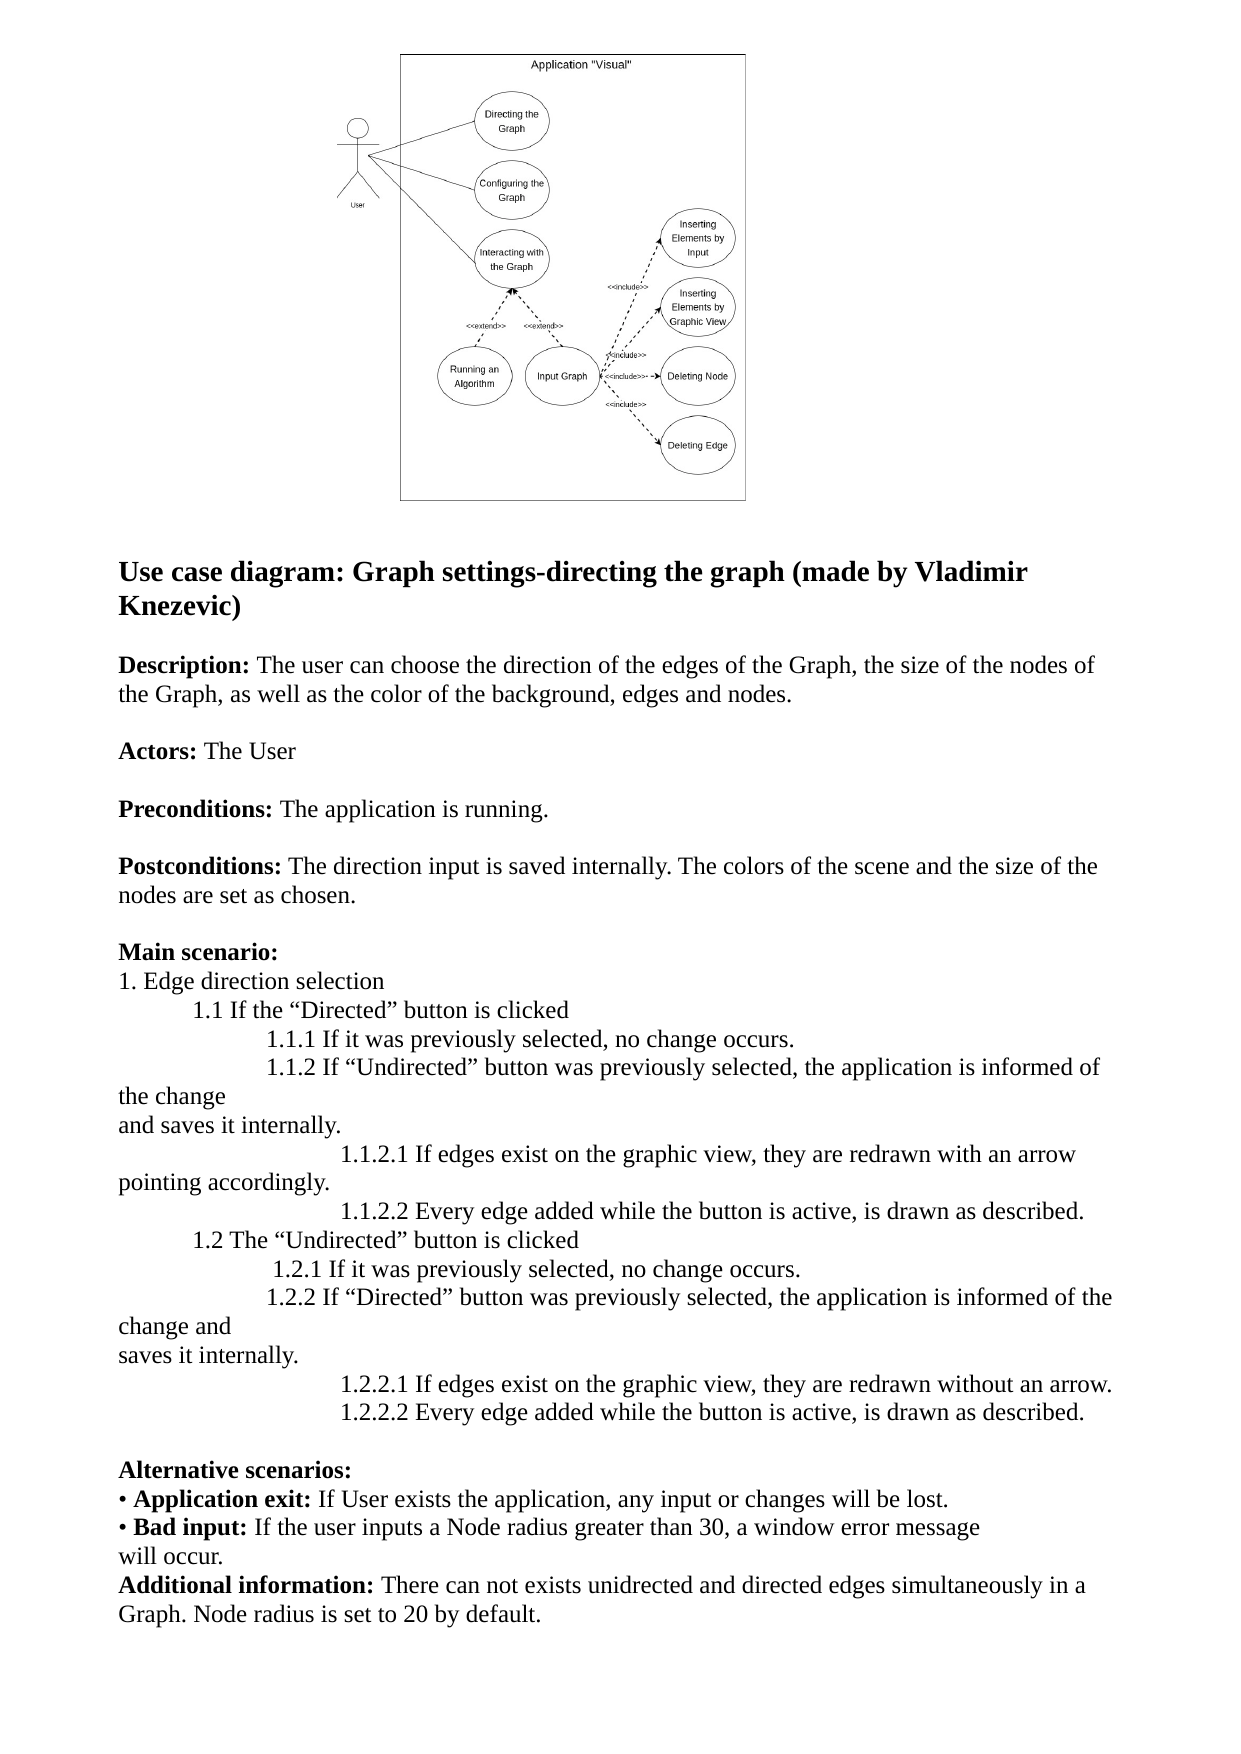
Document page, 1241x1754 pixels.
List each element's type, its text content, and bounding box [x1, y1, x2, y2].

text Preconditions: The application is running. [118, 765, 1122, 822]
text Description: The user can choose the direction of the edges of the Graph, the size of the nodes of the Graph, as well as the color of the background, edges and nodes. [118, 621, 1122, 707]
text Use case diagram: Graph settings-directing the graph (made by Vladimir Knezevic) [118, 554, 1122, 621]
text Postconditions: The direction input is saved internally. The colors of the scene and the size of the nodes are set as chosen. [118, 822, 1122, 909]
text 1. Edge direction selection 1.1 If the “Directed” button is clicked 1.1.1 If it was previously selected, no change occurs. 1.1.2 If “Undirected” button was previously selected, the application is informed of the change and saves it internally. 1.1.2.1 If edges exist on the graphic view, they are redrawn with an arrow pointing accordingly. 1.1.2.2 Every edge added while the button is active, is drawn as described. 1.2 The “Undirected” button is clicked 1.2.1 If it was previously selected, no change occurs. 1.2.2 If “Directed” button was previously selected, the application is informed of the change and saves it internally. 1.2.2.1 If edges exist on the graphic view, they are redrawn without an arrow. 1.2.2.2 Every edge added while the button is active, is drawn as described. [118, 966, 1122, 1426]
text Main scenario: [118, 909, 1122, 966]
text Alternative scenarios: • Application exit: If User exists the application, any input or changes will be lost. • Bad input: If the user inputs a Node radius greater than 30, a window error message will occur. Additional information: There can not exists unidrected and directed edges simultaneously in a Graph. Node radius is set to 20 by default. [118, 1426, 1122, 1627]
picture [337, 54, 746, 501]
text Actors: The User [118, 707, 1122, 765]
